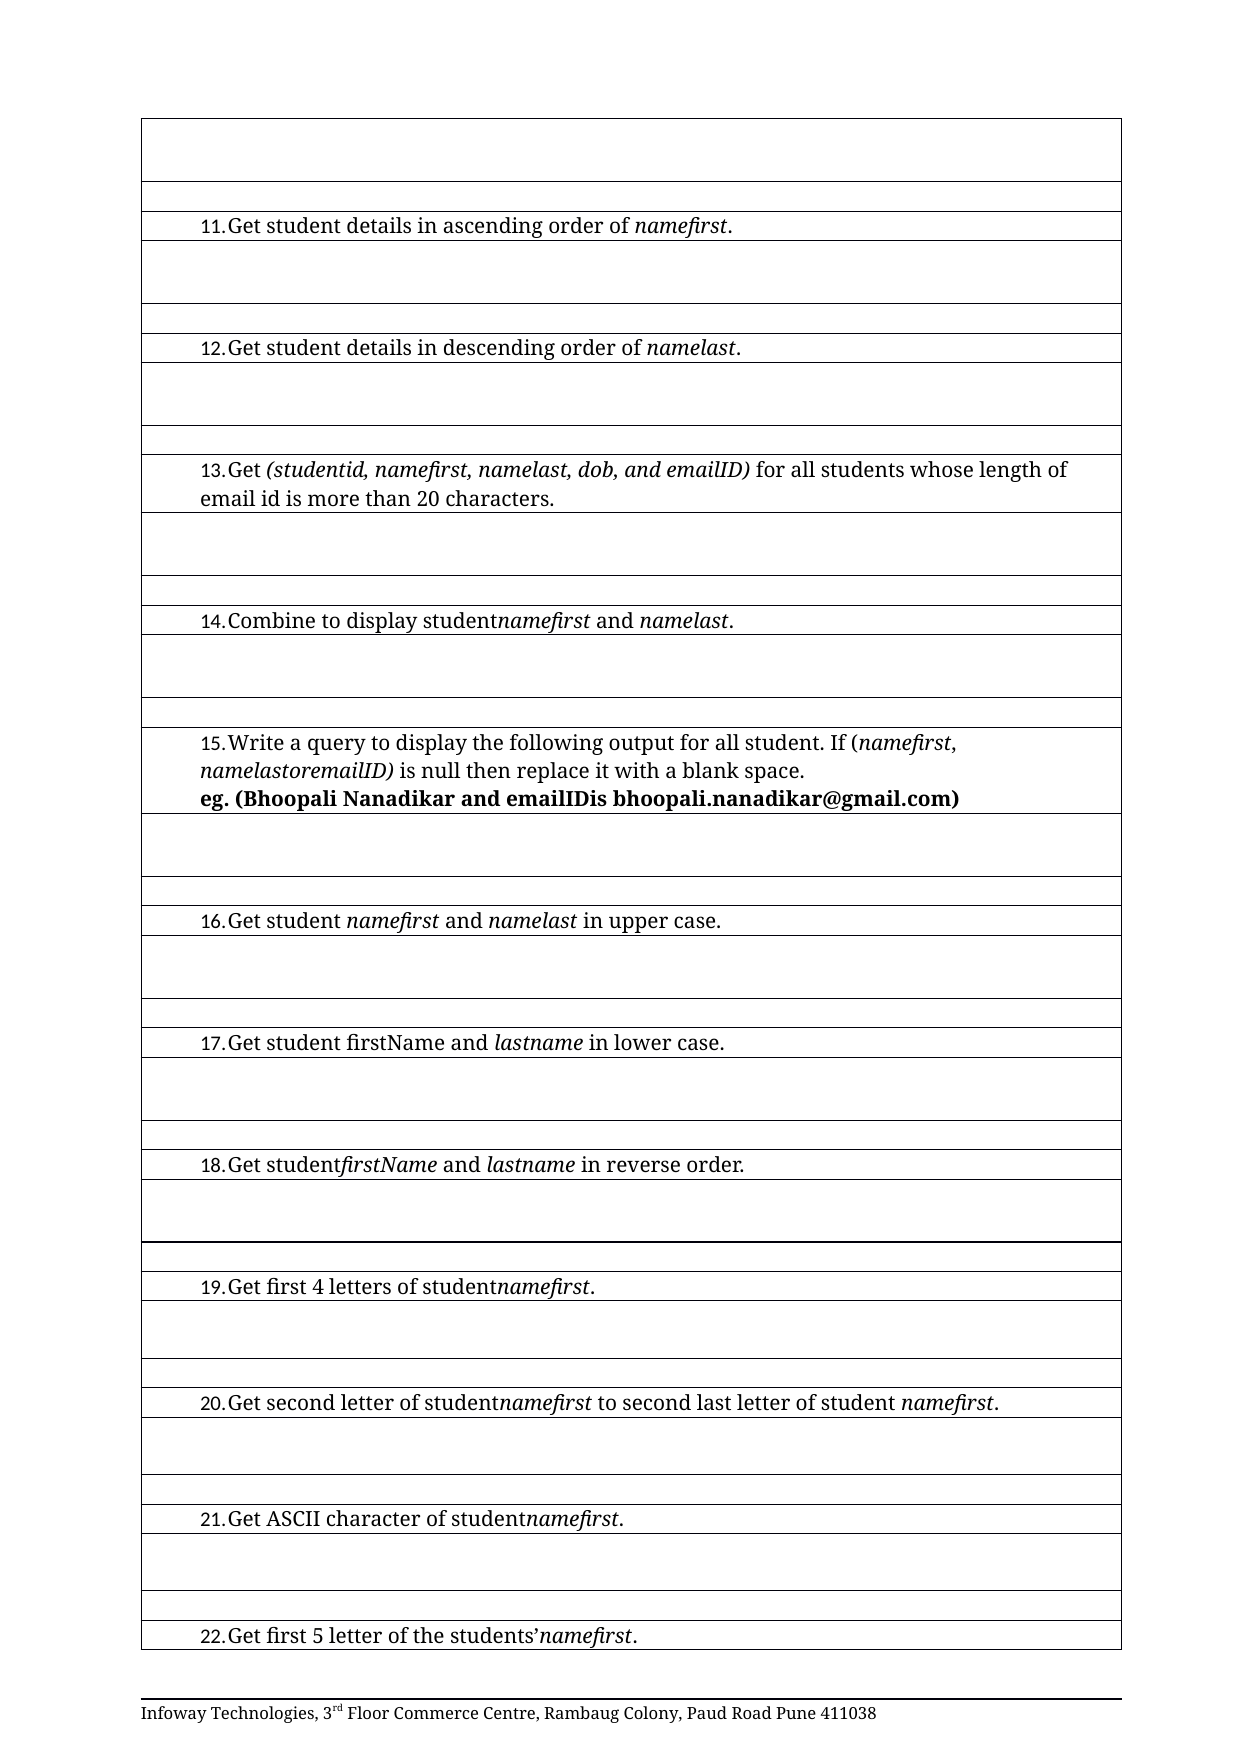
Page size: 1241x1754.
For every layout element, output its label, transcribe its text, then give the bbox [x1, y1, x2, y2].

table_cell Get second letter of studentnamefirst to second last letter of student namefirst. [142, 1388, 1121, 1417]
table_cell Get (studentid, namefirst, namelast, dob, and emailID) for all students whose length of email id is more than 20 characters. [142, 455, 1121, 512]
table_cell [142, 877, 1121, 905]
table_cell [142, 1591, 1121, 1620]
table_cell [142, 363, 1121, 425]
table_cell Get student firstName and lastname in lower case. [142, 1028, 1121, 1057]
table_cell Get first 5 letter of the students’namefirst. [142, 1621, 1121, 1649]
table_cell [142, 1121, 1121, 1149]
table_cell [142, 241, 1121, 303]
table_cell Get student namefirst and namelast in upper case. [142, 906, 1121, 935]
table_cell [142, 635, 1121, 697]
table_cell Write a query to display the following output for all student. If (namefirst, namelastoremailID) is null then replace it with a blank space. eg. (Bhoopali Nanadikar and emailIDis bhoopali.nanadikar@gmail.com) [142, 728, 1121, 813]
table_cell [142, 1475, 1121, 1503]
table_cell Combine to display studentnamefirst and namelast. [142, 606, 1121, 634]
table_cell [142, 1534, 1121, 1590]
table_cell [142, 1058, 1121, 1119]
table_cell [142, 1301, 1121, 1358]
table_cell [142, 426, 1121, 454]
table_cell Get studentfirstName and lastname in reverse order. [142, 1150, 1121, 1178]
table_cell [142, 1180, 1121, 1241]
table_cell [142, 814, 1121, 876]
table_cell Get first 4 letters of studentnamefirst. [142, 1272, 1121, 1300]
table_cell [142, 1418, 1121, 1474]
table_cell Get ASCII character of studentnamefirst. [142, 1505, 1121, 1533]
table_cell [142, 513, 1121, 575]
table_cell [142, 698, 1121, 727]
table_cell [142, 999, 1121, 1027]
table_cell [142, 1243, 1121, 1271]
table_cell [142, 1359, 1121, 1387]
table_cell [142, 576, 1121, 605]
table_cell Get student details in descending order of namelast. [142, 334, 1121, 362]
table_cell [142, 119, 1121, 181]
table_cell [142, 304, 1121, 332]
table_cell [142, 936, 1121, 998]
table_cell [142, 182, 1121, 211]
table_cell Get student details in ascending order of namefirst. [142, 212, 1121, 240]
